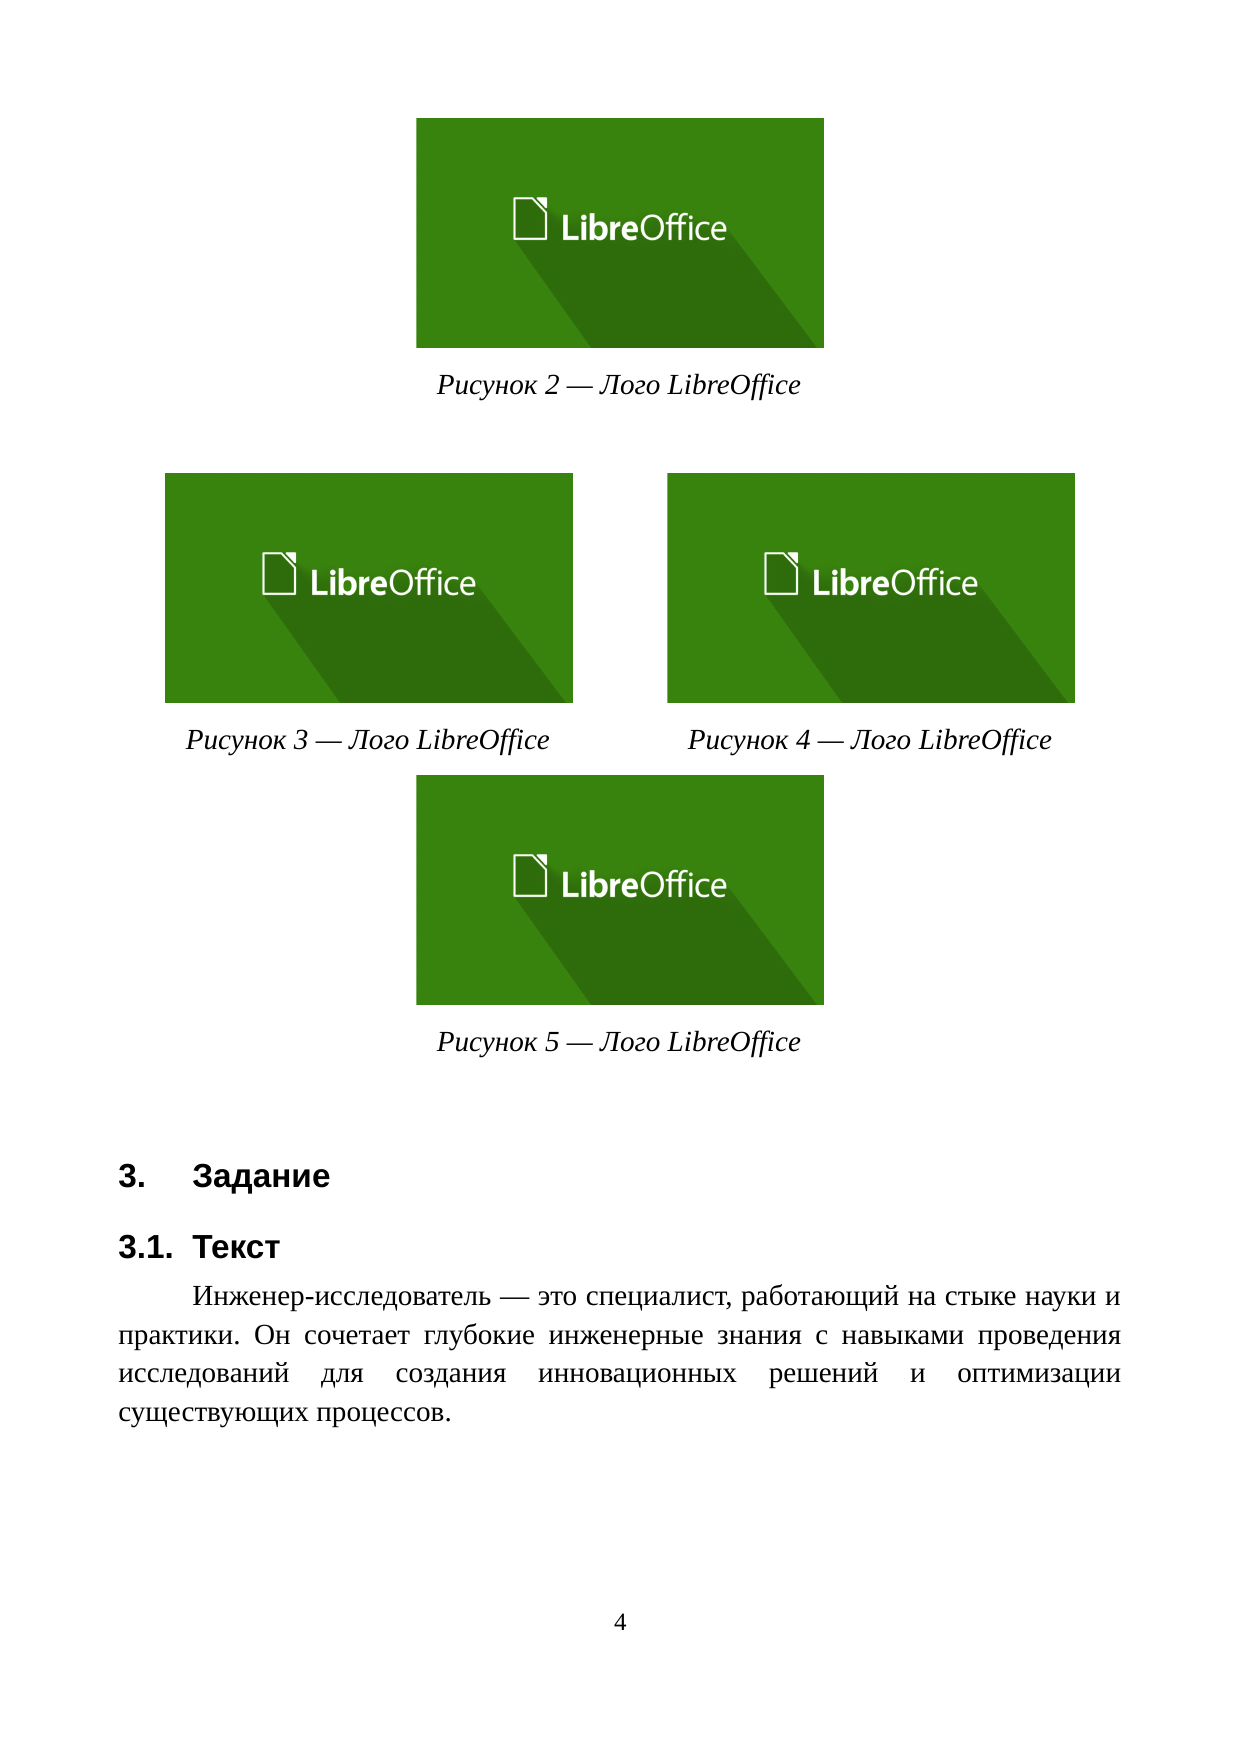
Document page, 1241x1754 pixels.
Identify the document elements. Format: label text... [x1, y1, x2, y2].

table_cell Рисунок 5 — Лого LibreOffice [118, 775, 1122, 1077]
text Инженер-исследователь — это специалист, работающий на стыке науки и практики. Он сочетает глубокие инженерные знания с навыками проведения исследований для создания инновационных решений и оптимизации существующих процессов. [118, 1278, 1122, 1427]
picture [667, 473, 1075, 703]
table_header Рисунок 4 — Лого LibreOffice [620, 473, 1122, 775]
picture [416, 775, 824, 1005]
table_header Рисунок 3 — Лого LibreOffice [118, 473, 620, 775]
text Рисунок 2 — Лого LibreOffice [118, 367, 1122, 401]
subtitle Текст [118, 1227, 1122, 1266]
picture [165, 473, 573, 703]
subtitle Задание [118, 1156, 1122, 1194]
picture [416, 118, 824, 348]
